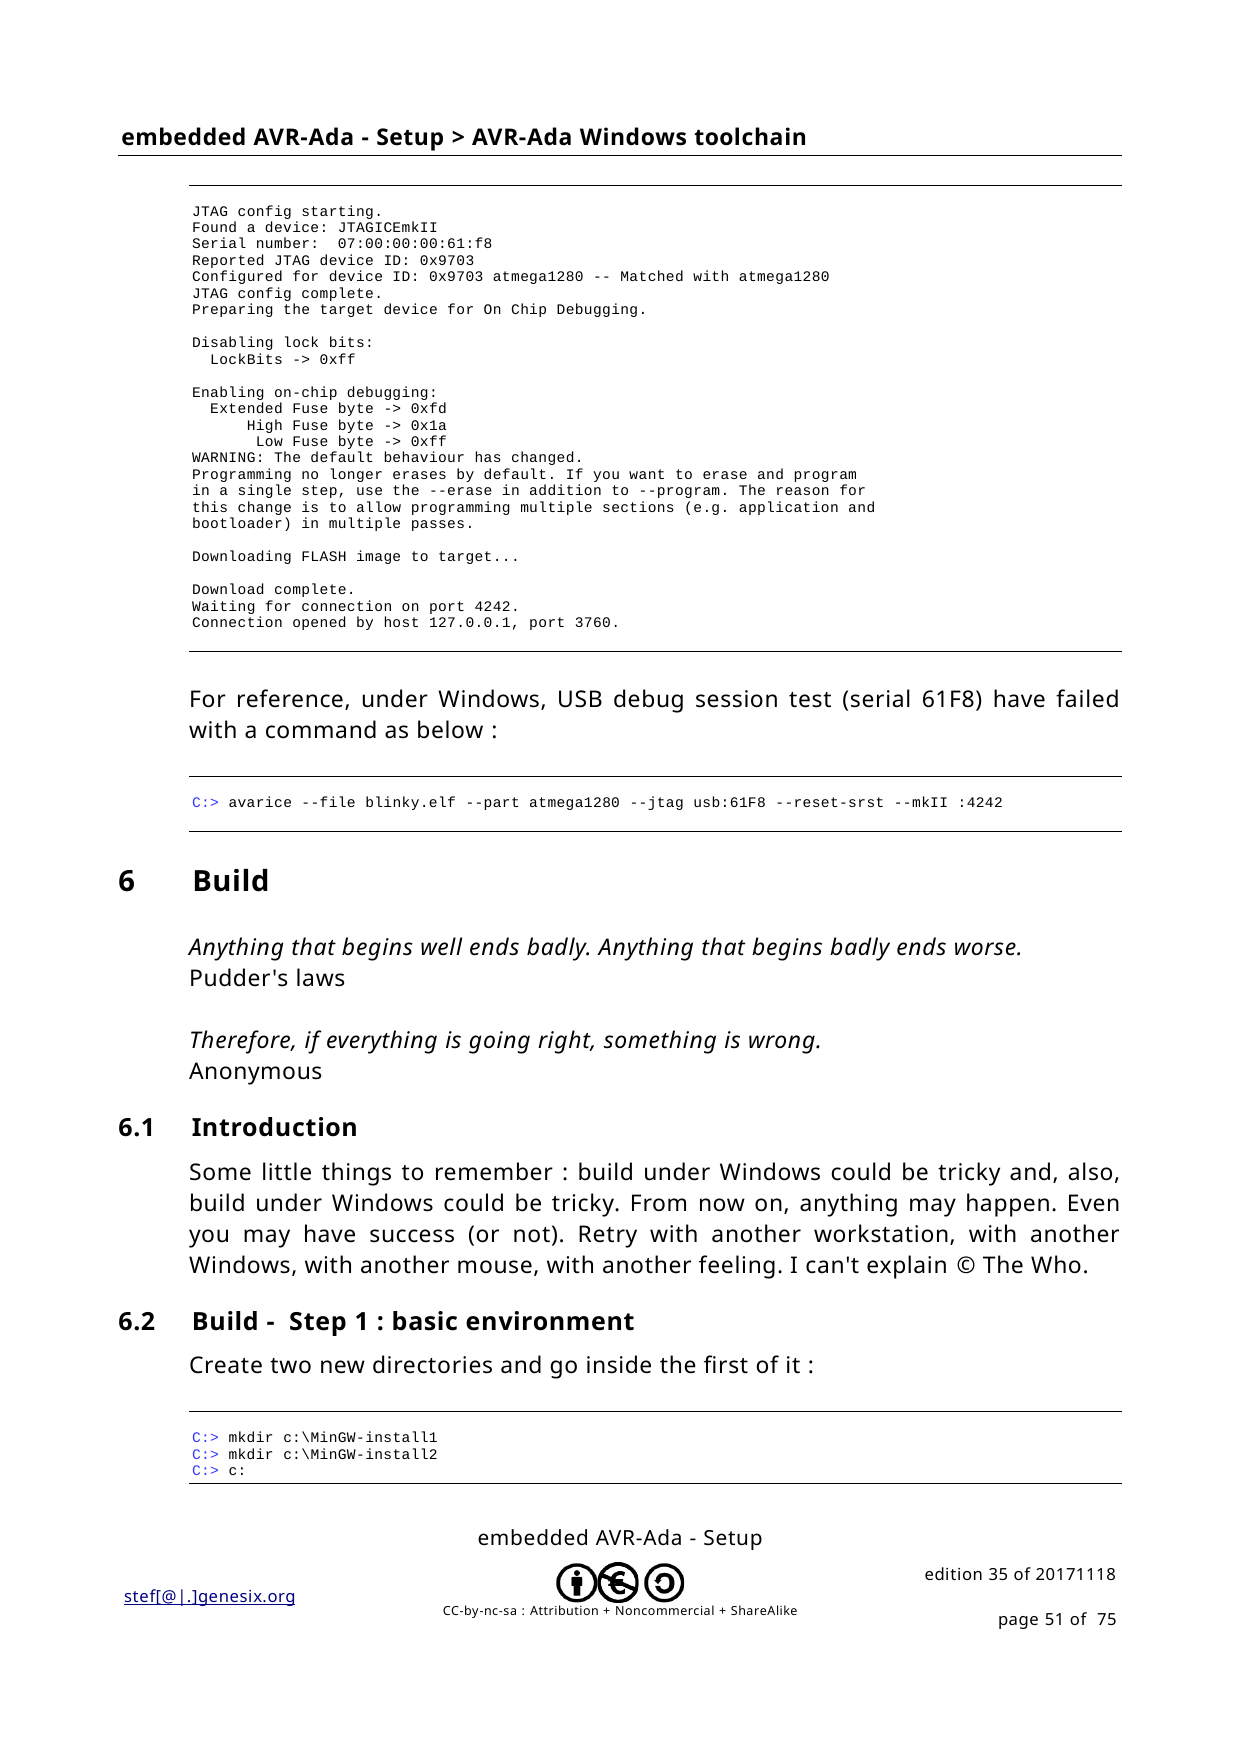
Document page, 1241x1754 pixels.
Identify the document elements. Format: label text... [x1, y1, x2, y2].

list JTAG config complete. [189, 283, 1122, 300]
list WARNING: The default behaviour has changed. [189, 448, 1122, 464]
text Create two new directories and go inside the first of it : [189, 1349, 1122, 1380]
list Found a device: JTAGICEmkII [189, 217, 1122, 234]
list bootloader) in multiple passes. [189, 514, 1122, 533]
list C:> mkdir c:\MinGW-install1 [189, 1412, 1122, 1444]
list Programming no longer erases by default. If you want to erase and program [189, 464, 1122, 481]
text Pudder's laws [189, 962, 1122, 993]
list Downloading FLASH image to target... [189, 547, 1122, 566]
list this change is to allow programming multiple sections (e.g. application and [189, 497, 1122, 514]
list Download complete. [189, 579, 1122, 596]
list C:> c: [189, 1461, 1122, 1483]
subtitle Build [118, 861, 1122, 900]
picture [643, 1562, 685, 1603]
list Serial number: 07:00:00:00:61:f8 [189, 234, 1122, 250]
list Configured for device ID: 0x9703 atmega1280 -- Matched with atmega1280 [189, 267, 1122, 283]
picture [555, 1562, 639, 1603]
list JTAG config starting. [189, 201, 1122, 217]
text Therefore, if everything is going right, something is wrong. [189, 1024, 1122, 1055]
subtitle Build - Step 1 : basic environment [118, 1303, 1122, 1337]
list Enabling on-chip debugging: [189, 382, 1122, 398]
text For reference, under Windows, USB debug session test (serial 61F8) have failed with a command as below : [189, 682, 1122, 744]
list Reported JTAG device ID: 0x9703 [189, 250, 1122, 267]
list C:> avarice --file blinky.elf --part atmega1280 --jtag usb:61F8 --reset-srst --mkII :4242 [189, 792, 1122, 812]
text Anything that begins well ends badly. Anything that begins badly ends worse. [189, 931, 1122, 962]
list C:> mkdir c:\MinGW-install2 [189, 1444, 1122, 1461]
list Preparing the target device for On Chip Debugging. [189, 300, 1122, 319]
list Waiting for connection on port 4242. [189, 596, 1122, 612]
list Low Fuse byte -> 0xff [189, 431, 1122, 448]
list LockBits -> 0xff [189, 349, 1122, 369]
text Some little things to remember : build under Windows could be tricky and, also, build under Windows could be tricky. From now on, anything may happen. Even you may have success (or not). Retry with another workstation, with another Windows, with another mouse, with another feeling. I can't explain © The Who. [189, 1156, 1122, 1280]
text Anonymous [189, 1055, 1122, 1086]
list Connection opened by host 127.0.0.1, port 3760. [189, 612, 1122, 651]
list High Fuse byte -> 0x1a [189, 415, 1122, 431]
list Extended Fuse byte -> 0xfd [189, 398, 1122, 415]
list Disabling lock bits: [189, 333, 1122, 349]
subtitle Introduction [118, 1110, 1122, 1144]
list in a single step, use the --erase in addition to --program. The reason for [189, 481, 1122, 497]
